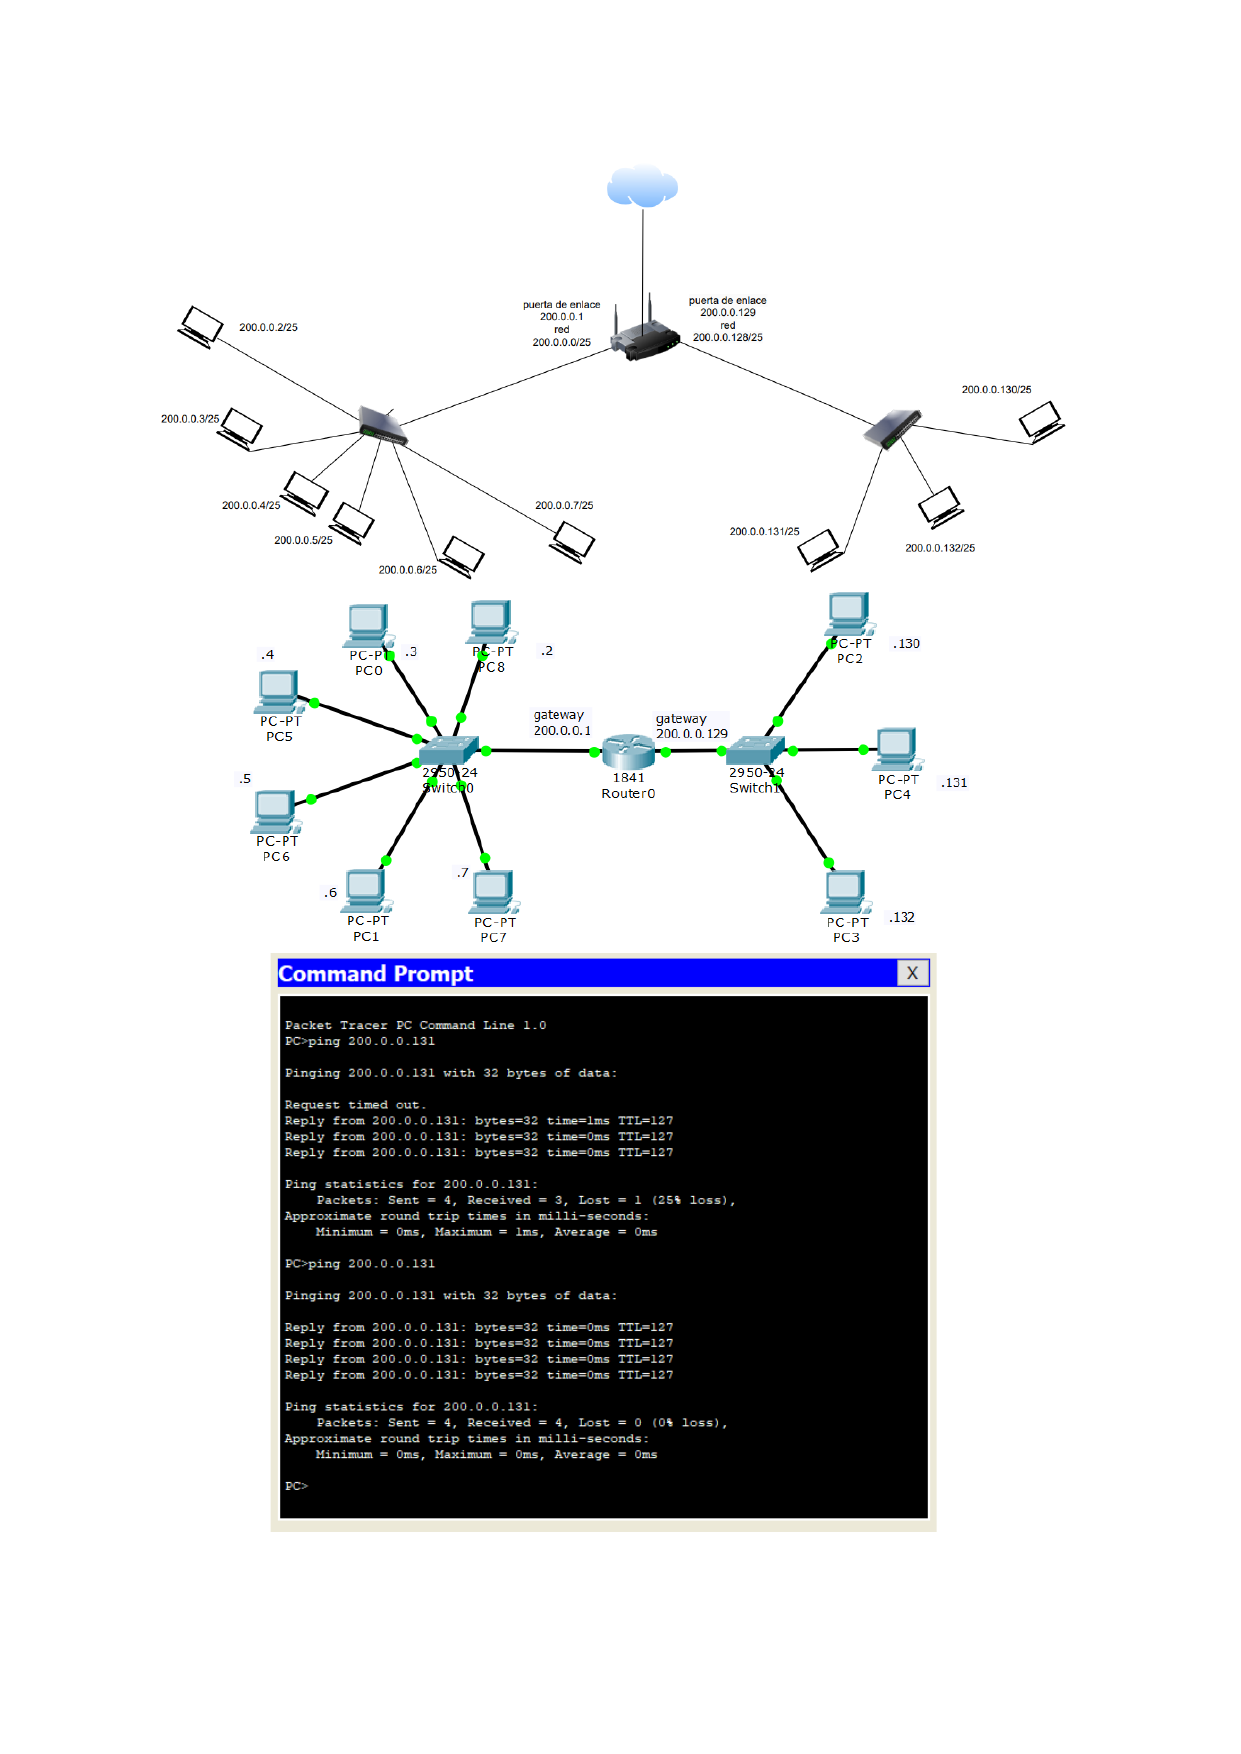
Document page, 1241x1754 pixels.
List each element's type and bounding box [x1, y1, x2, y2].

picture [123, 122, 1117, 1532]
